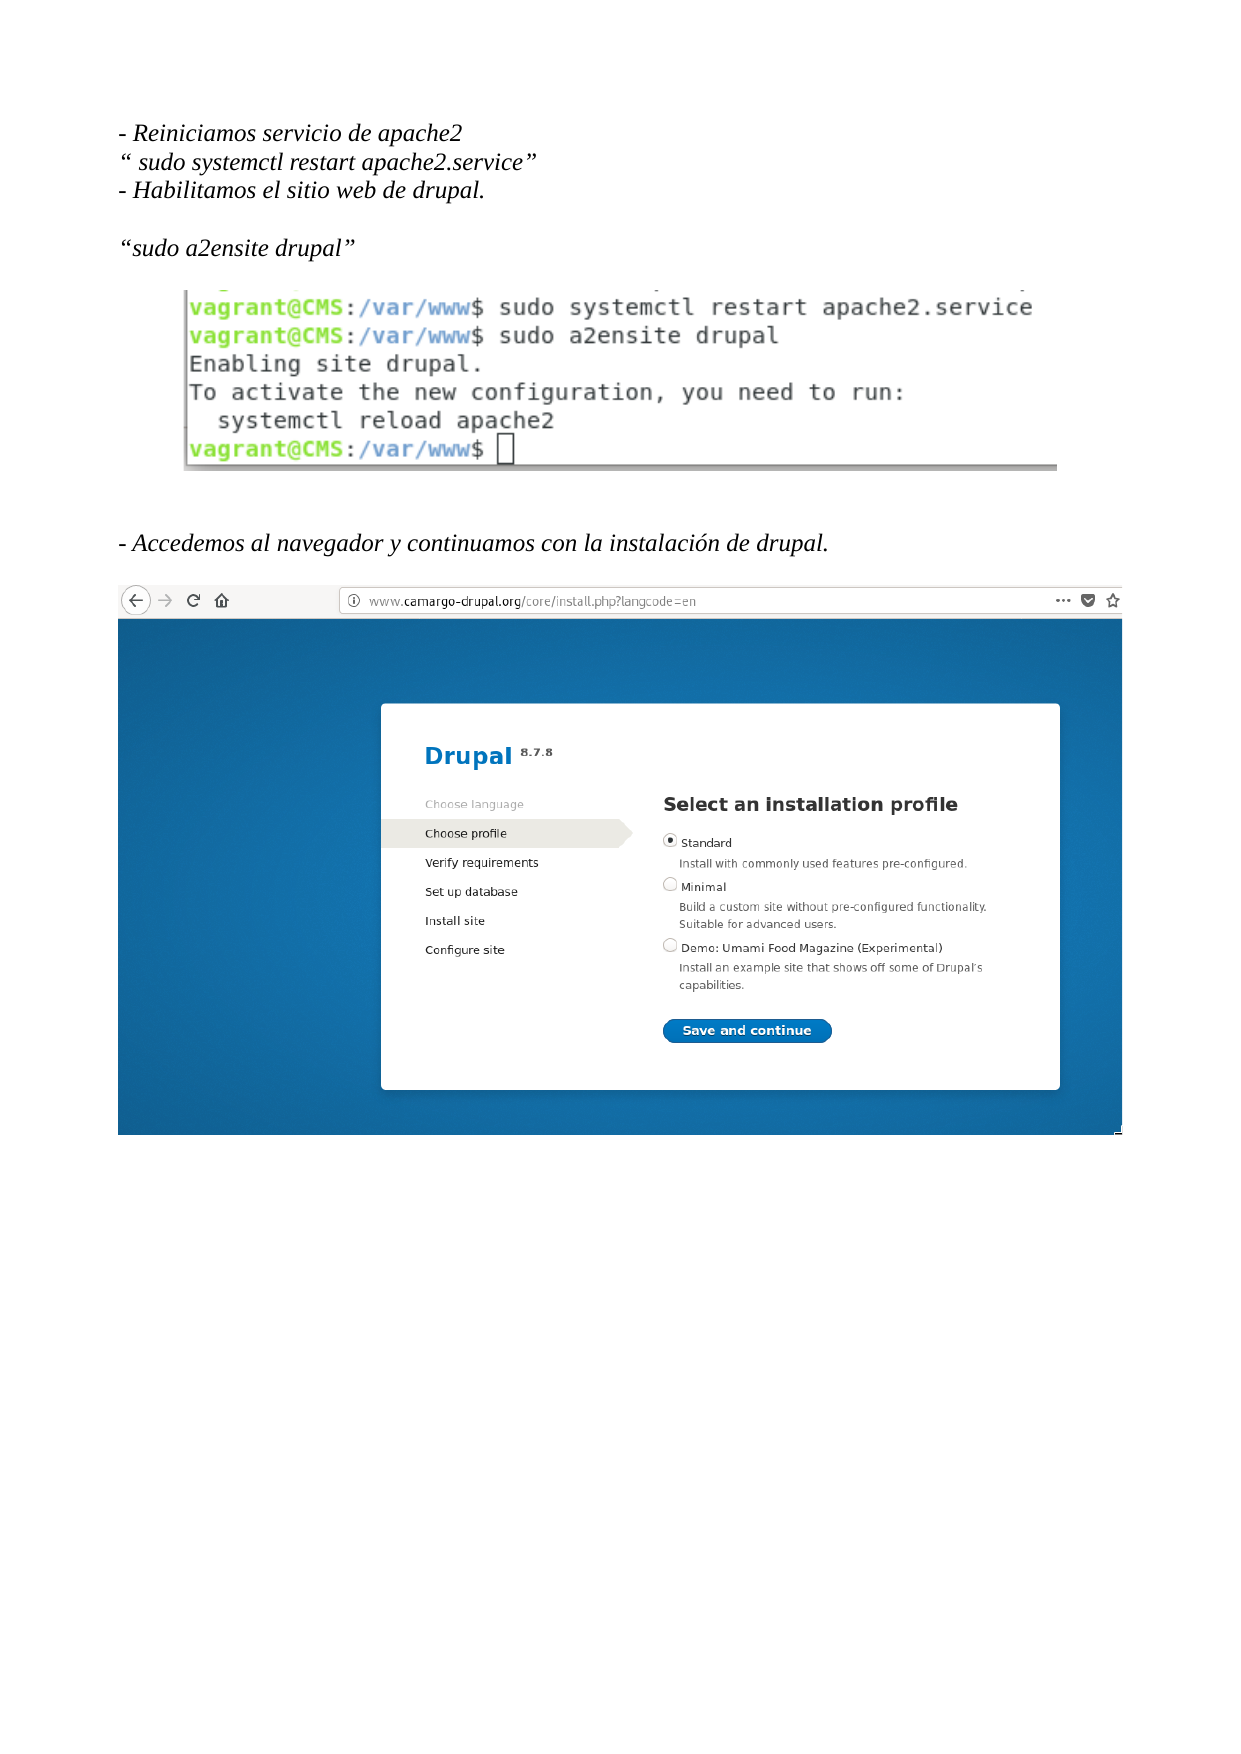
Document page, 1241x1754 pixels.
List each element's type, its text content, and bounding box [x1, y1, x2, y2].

picture [183, 290, 1057, 471]
text “sudo a2ensite drupal” [118, 233, 1122, 262]
text - Accedemos al navegador y continuamos con la instalación de drupal. [118, 528, 1122, 557]
picture [118, 585, 1123, 1135]
text - Habilitamos el sitio web de drupal. [118, 176, 1122, 204]
text - Reiniciamos servicio de apache2 [118, 118, 1122, 147]
text “ sudo systemctl restart apache2.service” [118, 147, 1122, 176]
